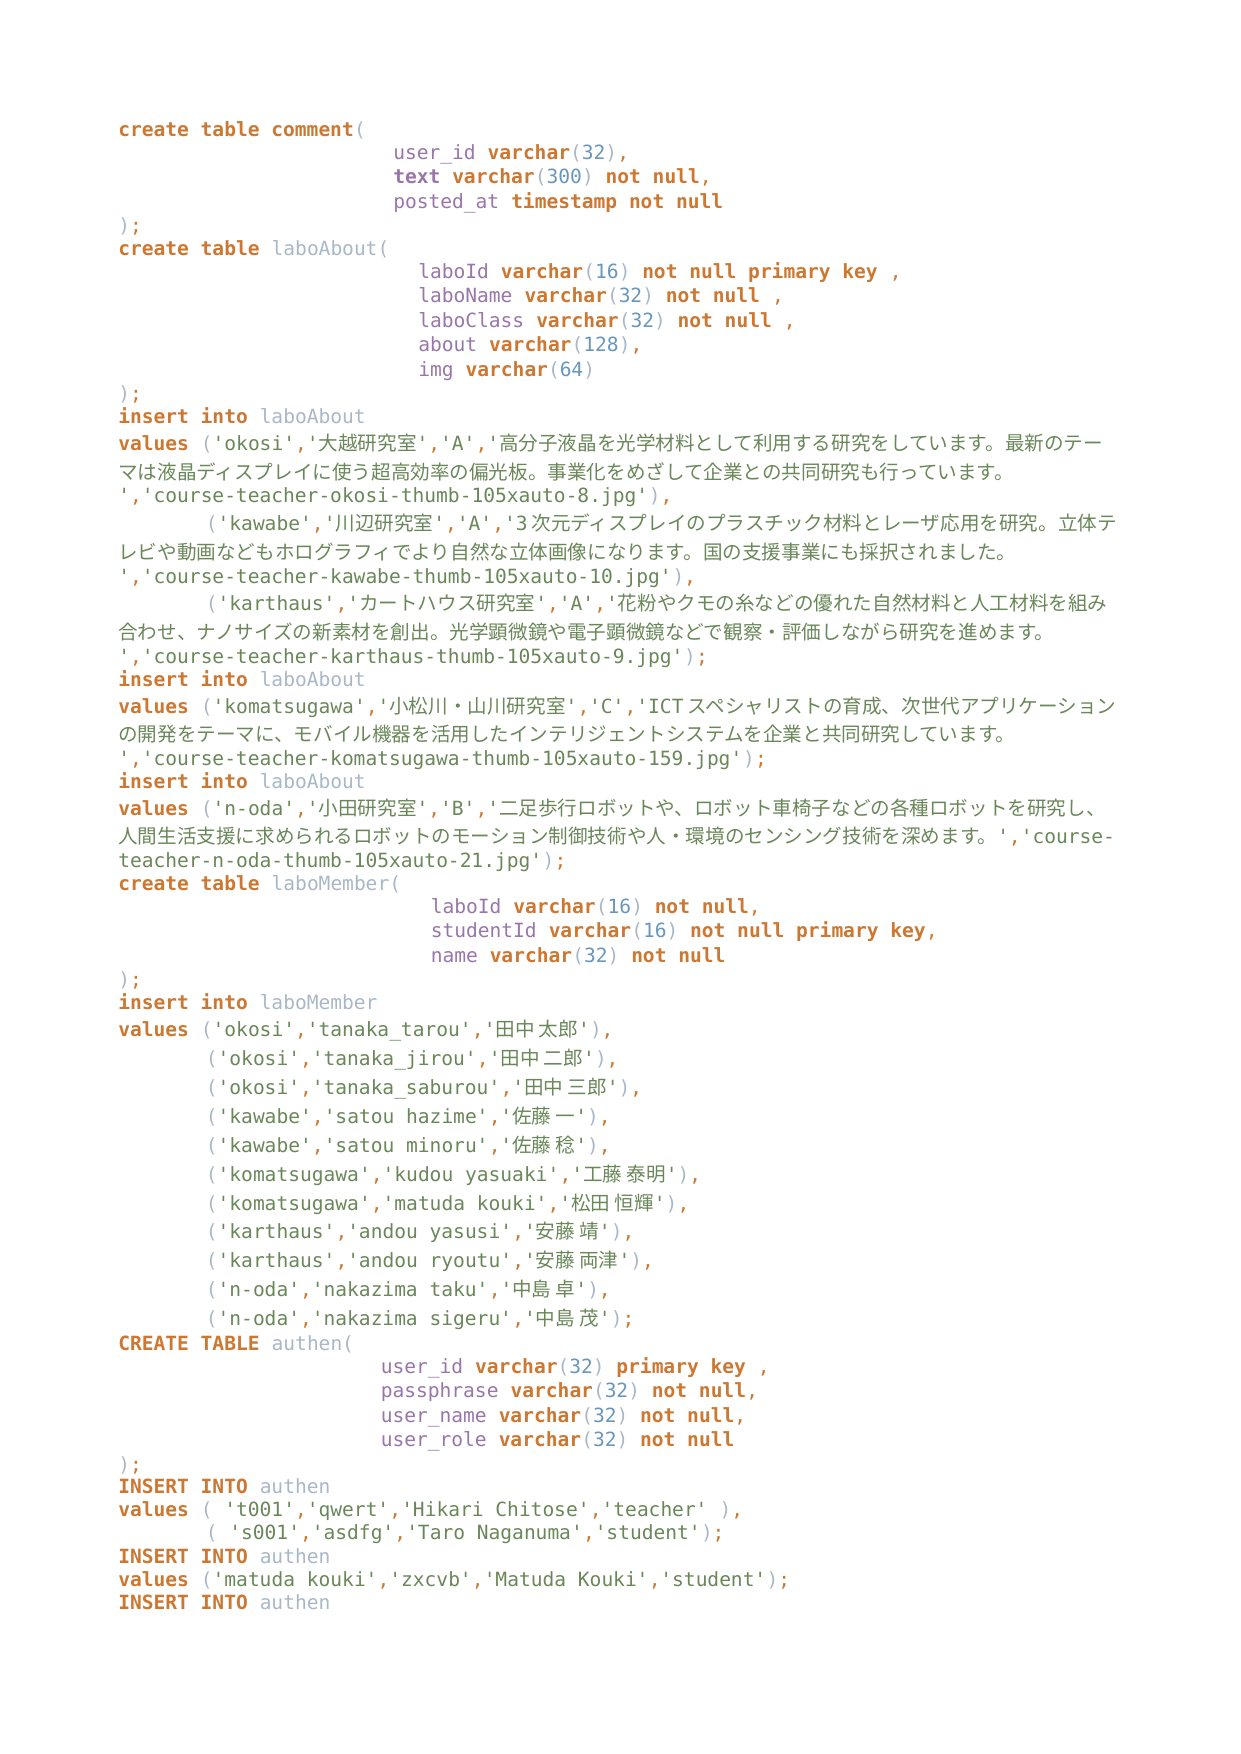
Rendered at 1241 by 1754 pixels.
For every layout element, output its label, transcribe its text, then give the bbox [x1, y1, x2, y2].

text ('kawabe','satou hazime','佐藤 一'), [118, 1100, 1122, 1129]
text ('n-oda','nakazima taku','中島 卓'), [118, 1274, 1122, 1303]
text values ('komatsugawa','小松川・山川研究室','C','ICTスペシャリストの育成、次世代アプリケーションの開発をテーマに、モバイル機器を活用したインテリジェントシステムを企業と共同研究しています。','course-teacher-komatsugawa-thumb-105xauto-159.jpg'); [118, 691, 1122, 770]
text create table comment( [118, 118, 1122, 141]
text text varchar(300) not null, [118, 165, 1122, 190]
text CREATE TABLE authen( [118, 1332, 1122, 1355]
text insert into laboMember [118, 991, 1122, 1014]
text values ('okosi','tanaka_tarou','田中 太郎'), [118, 1014, 1122, 1042]
text laboId varchar(16) not null primary key , [118, 260, 1122, 284]
text ('okosi','tanaka_saburou','田中 三郎'), [118, 1071, 1122, 1100]
text values ('matuda kouki','zxcvb','Matuda Kouki','student'); [118, 1568, 1122, 1591]
text laboId varchar(16) not null, [118, 895, 1122, 919]
text insert into laboAbout [118, 770, 1122, 793]
text create table laboAbout( [118, 237, 1122, 260]
text img varchar(64) [118, 358, 1122, 382]
text insert into laboAbout [118, 405, 1122, 428]
text ('karthaus','andou yasusi','安藤 靖'), [118, 1216, 1122, 1245]
text INSERT INTO authen [118, 1476, 1122, 1498]
text laboName varchar(32) not null , [118, 284, 1122, 309]
text ('komatsugawa','matuda kouki','松田 恒輝'), [118, 1187, 1122, 1216]
text ('n-oda','nakazima sigeru','中島 茂'); [118, 1303, 1122, 1332]
text values ('okosi','大越研究室','A','高分子液晶を光学材料として利用する研究をしています。最新のテーマは液晶ディスプレイに使う超高効率の偏光板。事業化をめざして企業との共同研究も行っています。','course-teacher-okosi-thumb-105xauto-8.jpg'), [118, 428, 1122, 507]
text ); [118, 1453, 1122, 1476]
text INSERT INTO authen [118, 1591, 1122, 1614]
text posted_at timestamp not null [118, 190, 1122, 214]
text user_id varchar(32) primary key , [118, 1355, 1122, 1379]
text user_name varchar(32) not null, [118, 1404, 1122, 1428]
text ); [118, 382, 1122, 405]
text ); [118, 968, 1122, 991]
text user_role varchar(32) not null [118, 1428, 1122, 1453]
text ('kawabe','川辺研究室','A','3次元ディスプレイのプラスチック材料とレーザ応用を研究。立体テレビや動画などもホログラフィでより自然な立体画像になります。国の支援事業にも採択されました。','course-teacher-kawabe-thumb-105xauto-10.jpg'), [118, 507, 1122, 588]
text ); [118, 214, 1122, 237]
text insert into laboAbout [118, 668, 1122, 691]
text ('okosi','tanaka_jirou','田中 二郎'), [118, 1042, 1122, 1071]
text ('kawabe','satou minoru','佐藤 稔'), [118, 1129, 1122, 1158]
text values ( 't001','qwert','Hikari Chitose','teacher' ), [118, 1498, 1122, 1521]
text user_id varchar(32), [118, 141, 1122, 165]
text name varchar(32) not null [118, 944, 1122, 968]
text passphrase varchar(32) not null, [118, 1379, 1122, 1404]
text ('karthaus','andou ryoutu','安藤 両津'), [118, 1245, 1122, 1274]
text about varchar(128), [118, 333, 1122, 358]
text ('komatsugawa','kudou yasuaki','工藤 泰明'), [118, 1158, 1122, 1187]
text INSERT INTO authen [118, 1546, 1122, 1568]
text laboClass varchar(32) not null , [118, 309, 1122, 333]
text ('karthaus','カートハウス研究室','A','花粉やクモの糸などの優れた自然材料と人工材料を組み合わせ、ナノサイズの新素材を創出。光学顕微鏡や電子顕微鏡などで観察・評価しながら研究を進めます。','course-teacher-karthaus-thumb-105xauto-9.jpg'); [118, 588, 1122, 668]
text ( 's001','asdfg','Taro Naganuma','student'); [118, 1521, 1122, 1546]
text values ('n-oda','小田研究室','B','二足歩行ロボットや、ロボット車椅子などの各種ロボットを研究し、人間生活支援に求められるロボットのモーション制御技術や人・環境のセンシング技術を深めます。','course-teacher-n-oda-thumb-105xauto-21.jpg'); [118, 793, 1122, 872]
text studentId varchar(16) not null primary key, [118, 919, 1122, 944]
text create table laboMember( [118, 872, 1122, 895]
